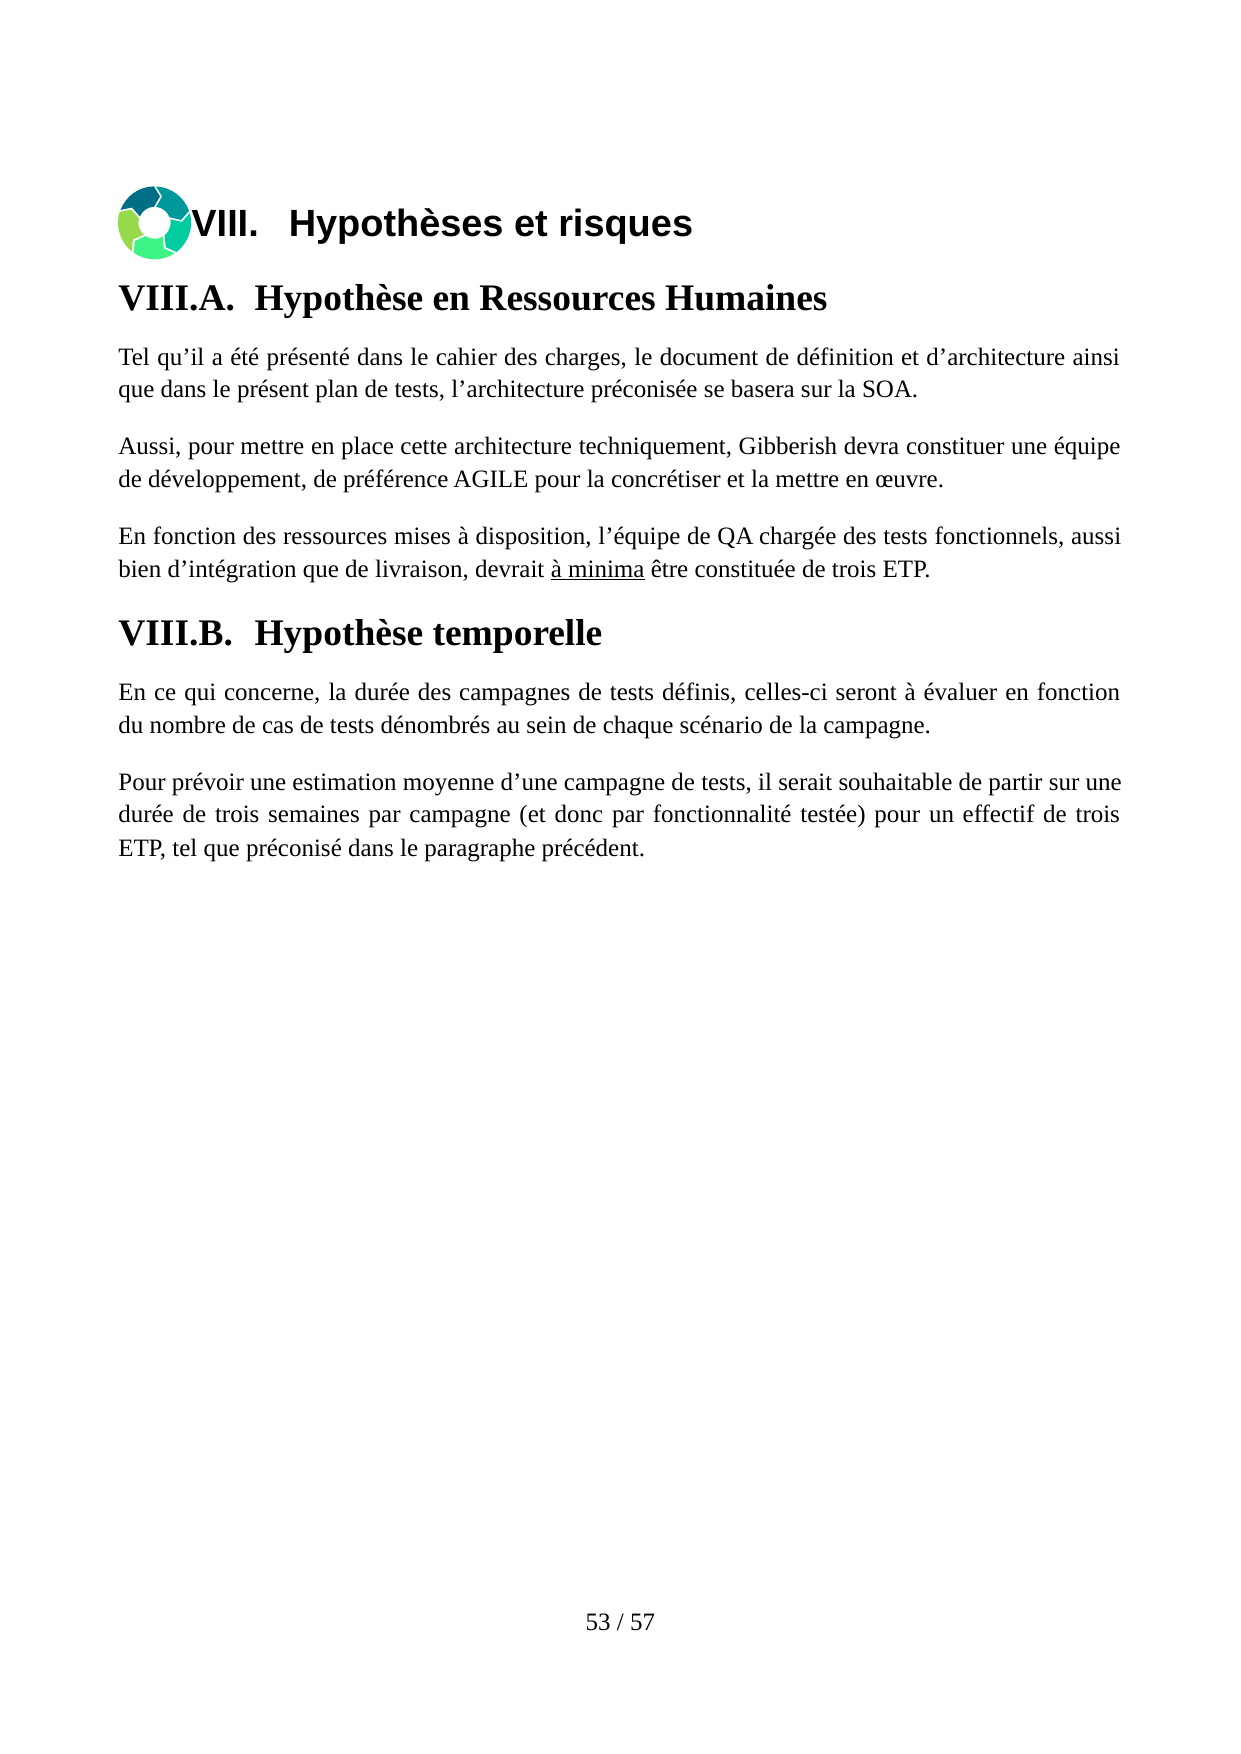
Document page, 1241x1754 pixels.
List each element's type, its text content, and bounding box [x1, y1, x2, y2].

text En ce qui concerne, la durée des campagnes de tests définis, celles-ci seront à évaluer en fonction du nombre de cas de tests dénombrés au sein de chaque scénario de la campagne. [118, 677, 1122, 739]
subtitle Hypothèses et risques [185, 201, 1122, 245]
subtitle Hypothèse temporelle [118, 610, 1122, 653]
text Aussi, pour mettre en place cette architecture techniquement, Gibberish devra constituer une équipe de développement, de préférence AGILE pour la concrétiser et la mettre en œuvre. [118, 431, 1122, 493]
subtitle Hypothèse en Ressources Humaines [118, 275, 1122, 318]
text Tel qu’il a été présenté dans le cahier des charges, le document de définition et d’architecture ainsi que dans le présent plan de tests, l’architecture préconisée se basera sur la SOA. [118, 342, 1122, 403]
text Pour prévoir une estimation moyenne d’une campagne de tests, il serait souhaitable de partir sur une durée de trois semaines par campagne (et donc par fonctionnalité testée) pour un effectif de trois ETP, tel que préconisé dans le paragraphe précédent. [118, 767, 1122, 861]
text En fonction des ressources mises à disposition, l’équipe de QA chargée des tests fonctionnels, aussi bien d’intégration que de livraison, devrait à minima être constituée de trois ETP. [118, 521, 1122, 582]
subtitle [137, 206, 172, 239]
